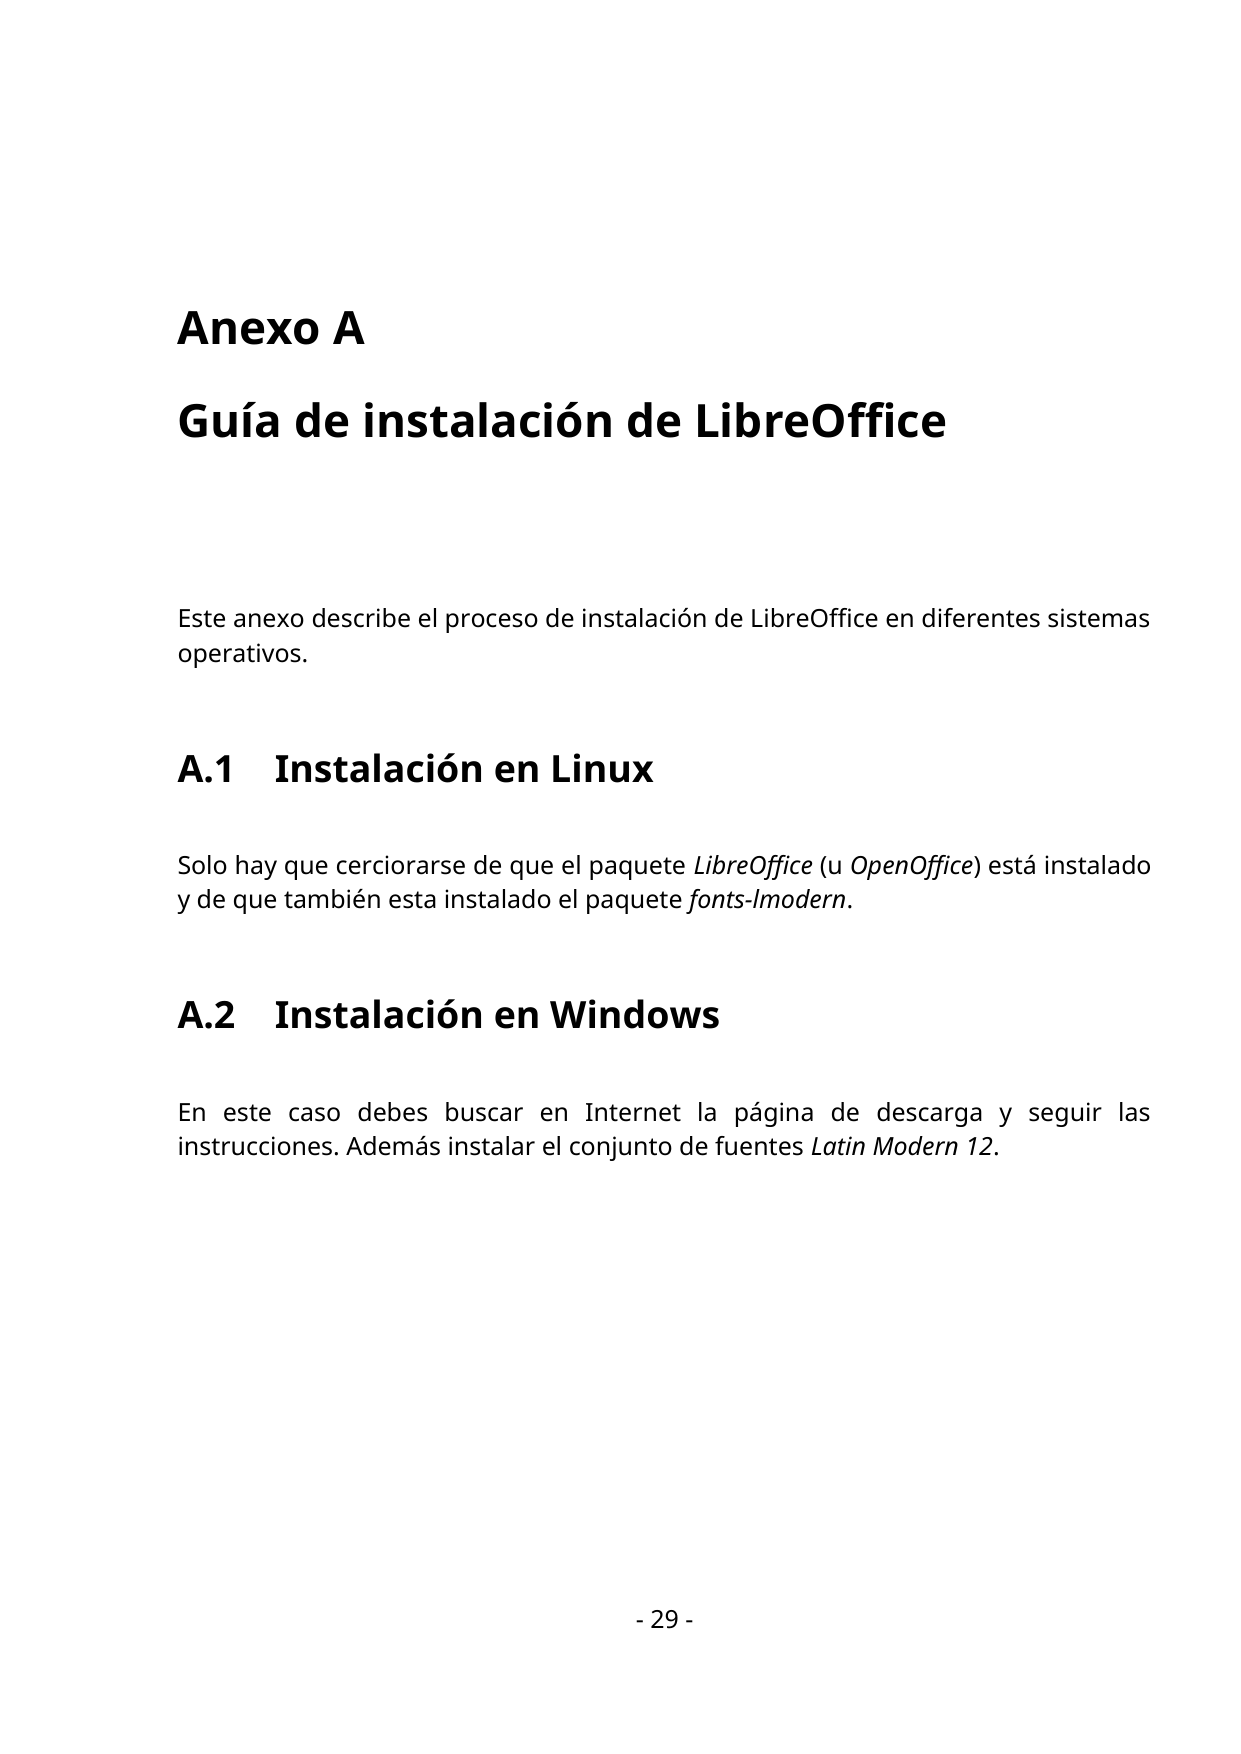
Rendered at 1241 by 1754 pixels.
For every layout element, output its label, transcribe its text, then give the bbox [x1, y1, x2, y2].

subtitle Guía de instalación de LibreOffice [177, 295, 1152, 451]
text En este caso debes buscar en Internet la página de descarga y seguir las instrucciones. Además instalar el conjunto de fuentes Latin Modern 12. [177, 1095, 1152, 1163]
subtitle Instalación en Linux [177, 742, 1152, 793]
text Este anexo describe el proceso de instalación de LibreOffice en diferentes sistemas operativos. [177, 601, 1152, 669]
subtitle Instalación en Windows [177, 989, 1152, 1040]
text Solo hay que cerciorarse de que el paquete LibreOffice (u OpenOffice) está instalado y de que también esta instalado el paquete fonts-lmodern. [177, 848, 1152, 916]
